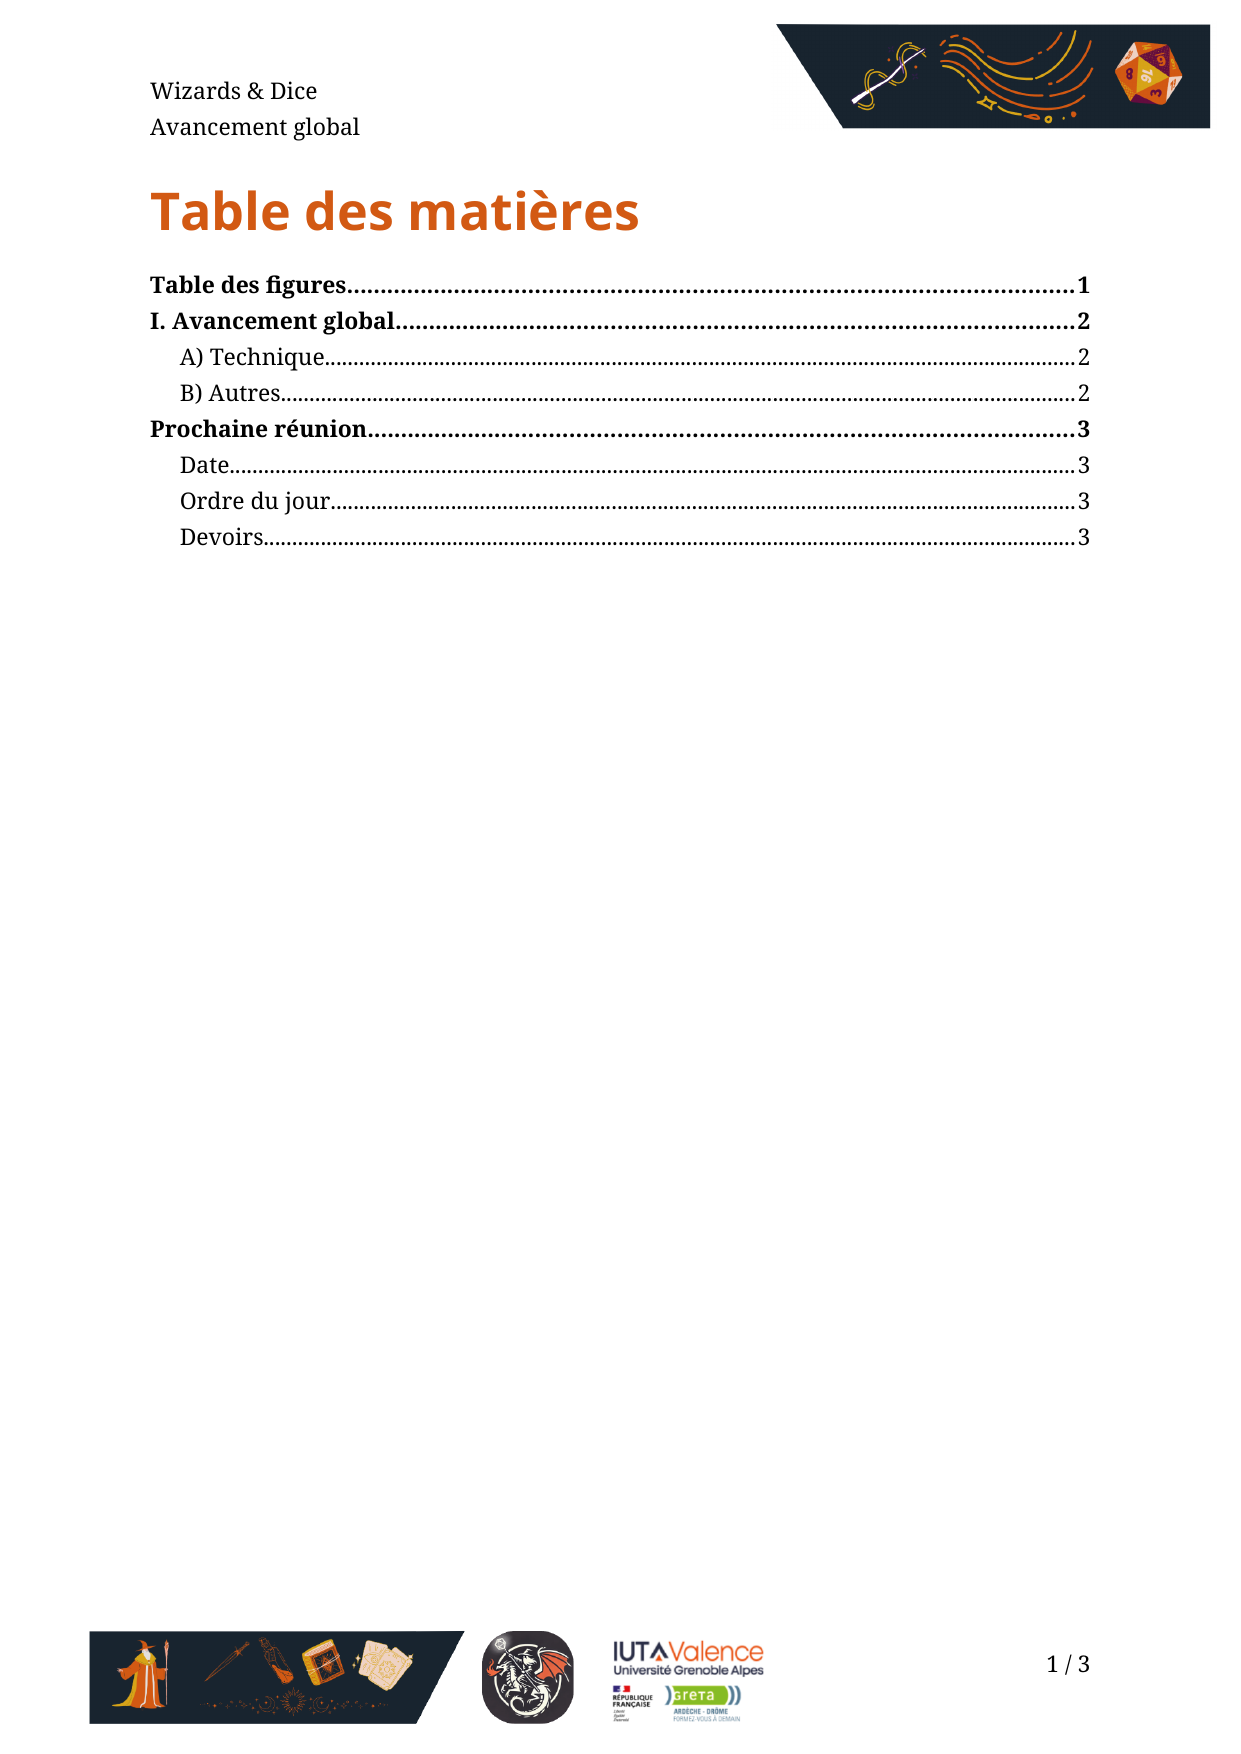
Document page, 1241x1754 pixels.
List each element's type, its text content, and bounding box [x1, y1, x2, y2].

text A) Technique 2 [179, 341, 1090, 372]
text Prochaine réunion 3 [150, 413, 1090, 444]
picture [81, 1620, 788, 1733]
subtitle Table des matières [150, 175, 1090, 246]
text Devoirs 3 [179, 521, 1090, 552]
text I. Avancement global 2 [150, 305, 1090, 336]
text Table des figures 1 [150, 269, 1090, 300]
text Date 3 [179, 449, 1090, 480]
text Ordre du jour 3 [179, 485, 1090, 516]
picture [771, 21, 1218, 131]
text B) Autres 2 [179, 377, 1090, 408]
